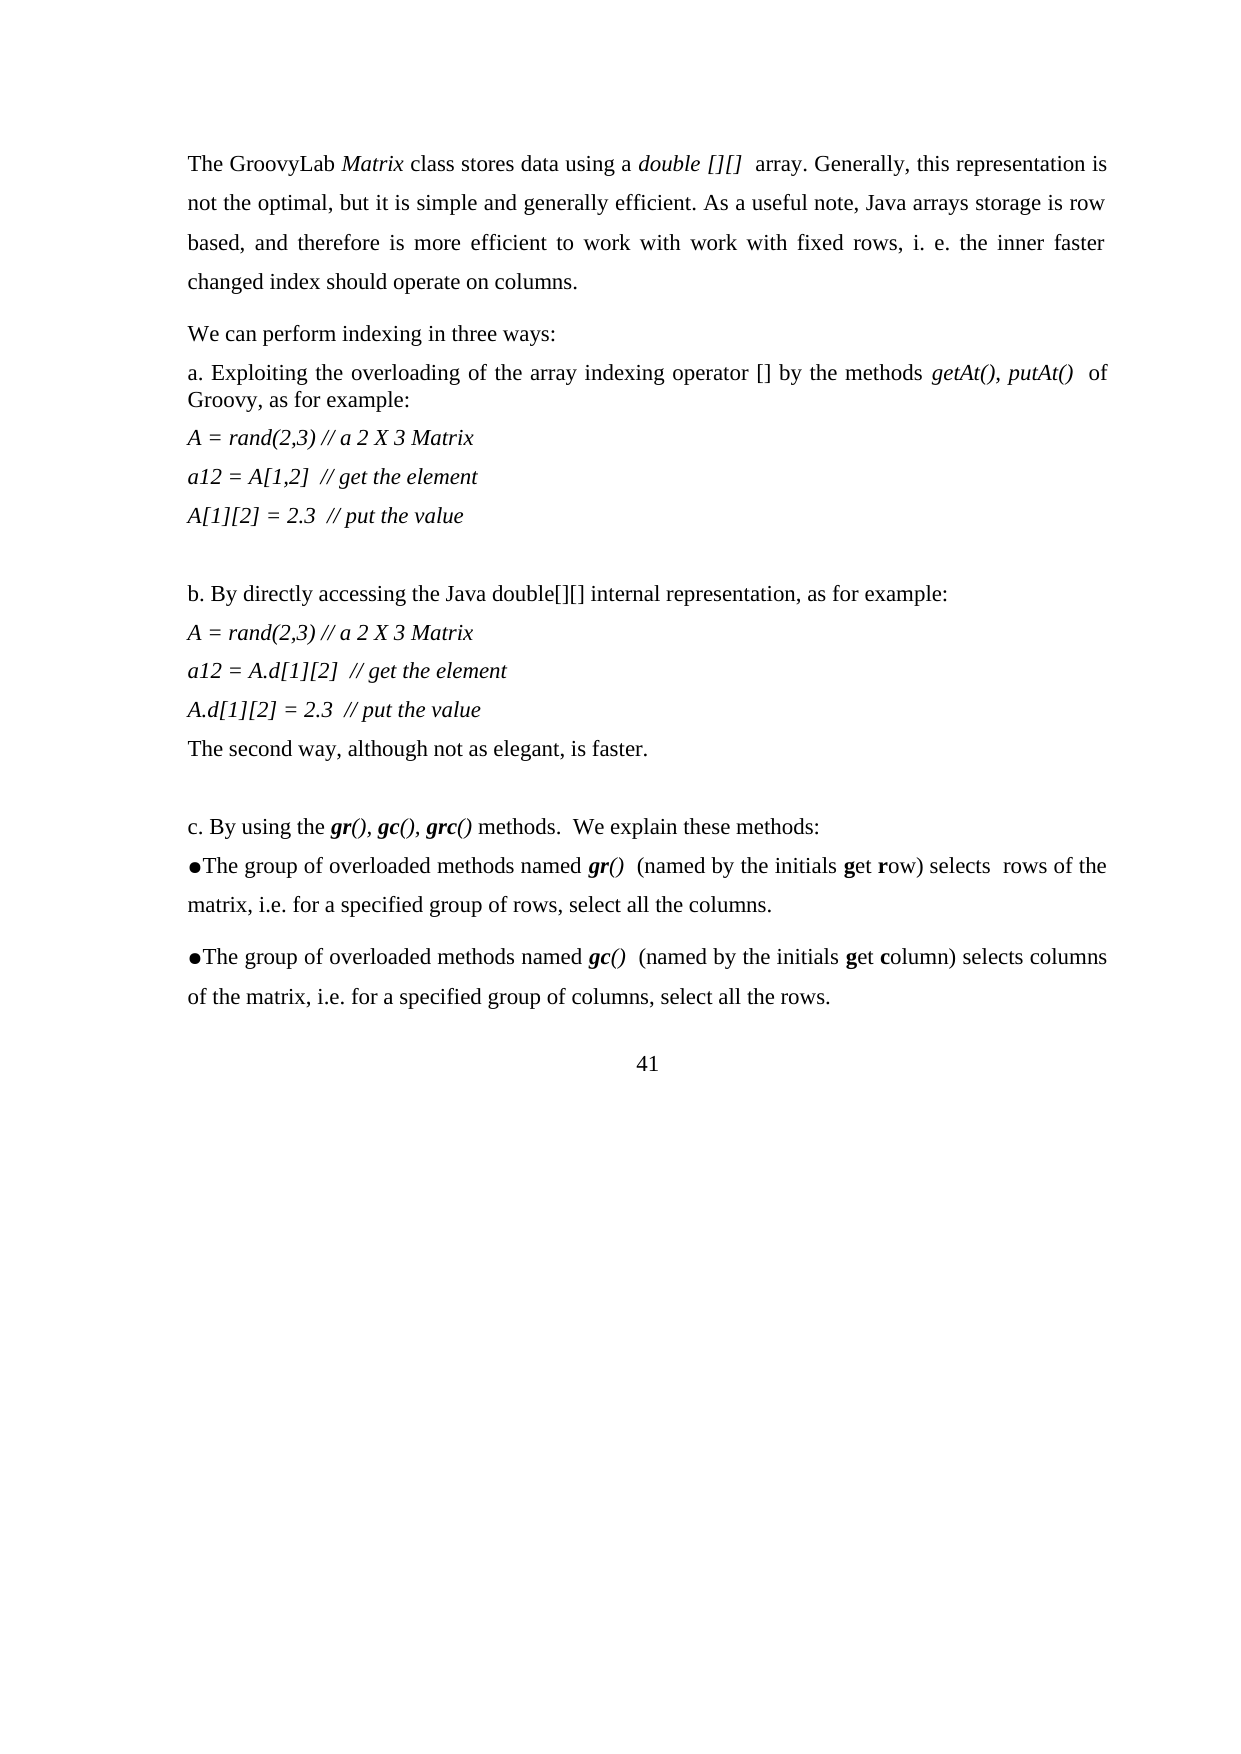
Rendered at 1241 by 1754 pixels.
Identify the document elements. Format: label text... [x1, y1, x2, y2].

text a. Exploiting the overloading of the array indexing operator [] by the methods getAt(), putAt() of Groovy, as for example: [187, 359, 1108, 412]
text A[1][2] = 2.3 // put the value [187, 502, 1108, 528]
text A = rand(2,3) // a 2 X 3 Matrix [187, 619, 1108, 645]
text c. By using the gr(), gc(), grc() methods. We explain these methods: [187, 813, 1108, 839]
list The group of overloaded methods named gr() (named by the initials get row) selects rows of the matrix, i.e. for a specified group of rows, select all the columns. [187, 852, 1108, 918]
text a12 = A[1,2] // get the element [187, 463, 1108, 490]
text The GroovyLab Matrix class stores data using a double [][] array. Generally, this representation is not the optimal, but it is simple and generally efficient. As a useful note, Java arrays storage is row based, and therefore is more efficient to work with work with fixed rows, i. e. the inner faster changed index should operate on columns. [187, 150, 1108, 295]
text b. By directly accessing the Java double[][] internal representation, as for example: [187, 580, 1108, 606]
text A.d[1][2] = 2.3 // put the value [187, 696, 1108, 723]
text a12 = A.d[1][2] // get the element [187, 658, 1108, 684]
text A = rand(2,3) // a 2 X 3 Matrix [187, 424, 1108, 451]
list The group of overloaded methods named gc() (named by the initials get column) selects columns of the matrix, i.e. for a specified group of columns, select all the rows. [187, 943, 1108, 1009]
text We can perform indexing in three ways: [187, 320, 1108, 347]
text The second way, although not as elegant, is faster. [187, 735, 1108, 762]
